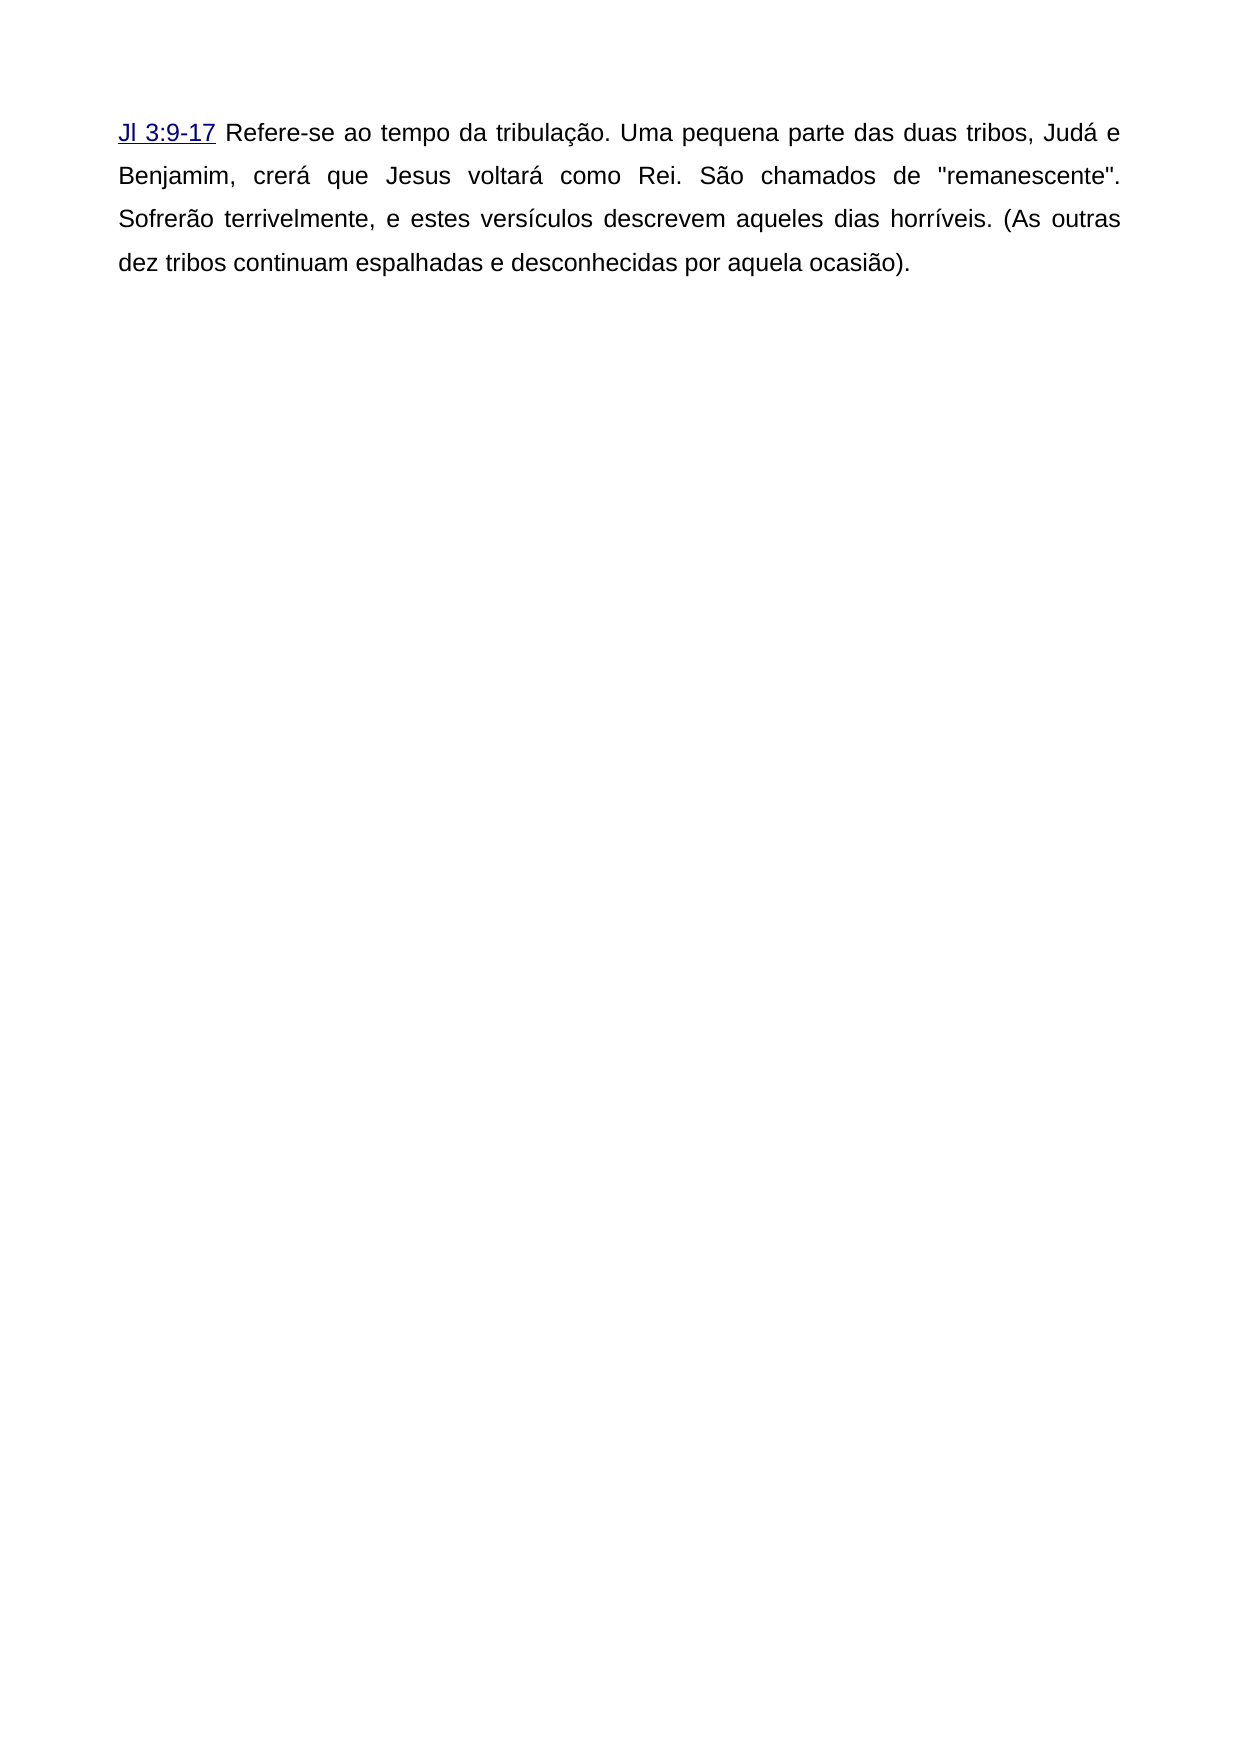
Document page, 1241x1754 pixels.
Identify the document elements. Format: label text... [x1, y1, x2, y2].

text Jl 3:9-17 Refere-se ao tempo da tribulação. Uma pequena parte das duas tribos, Judá e Benjamim, crerá que Jesus voltará como Rei. São chamados de "remanescente". Sofrerão terrivelmente, e estes versículos descrevem aqueles dias horríveis. (As outras dez tribos continuam espalhadas e desconhecidas por aquela ocasião). [118, 118, 1122, 276]
